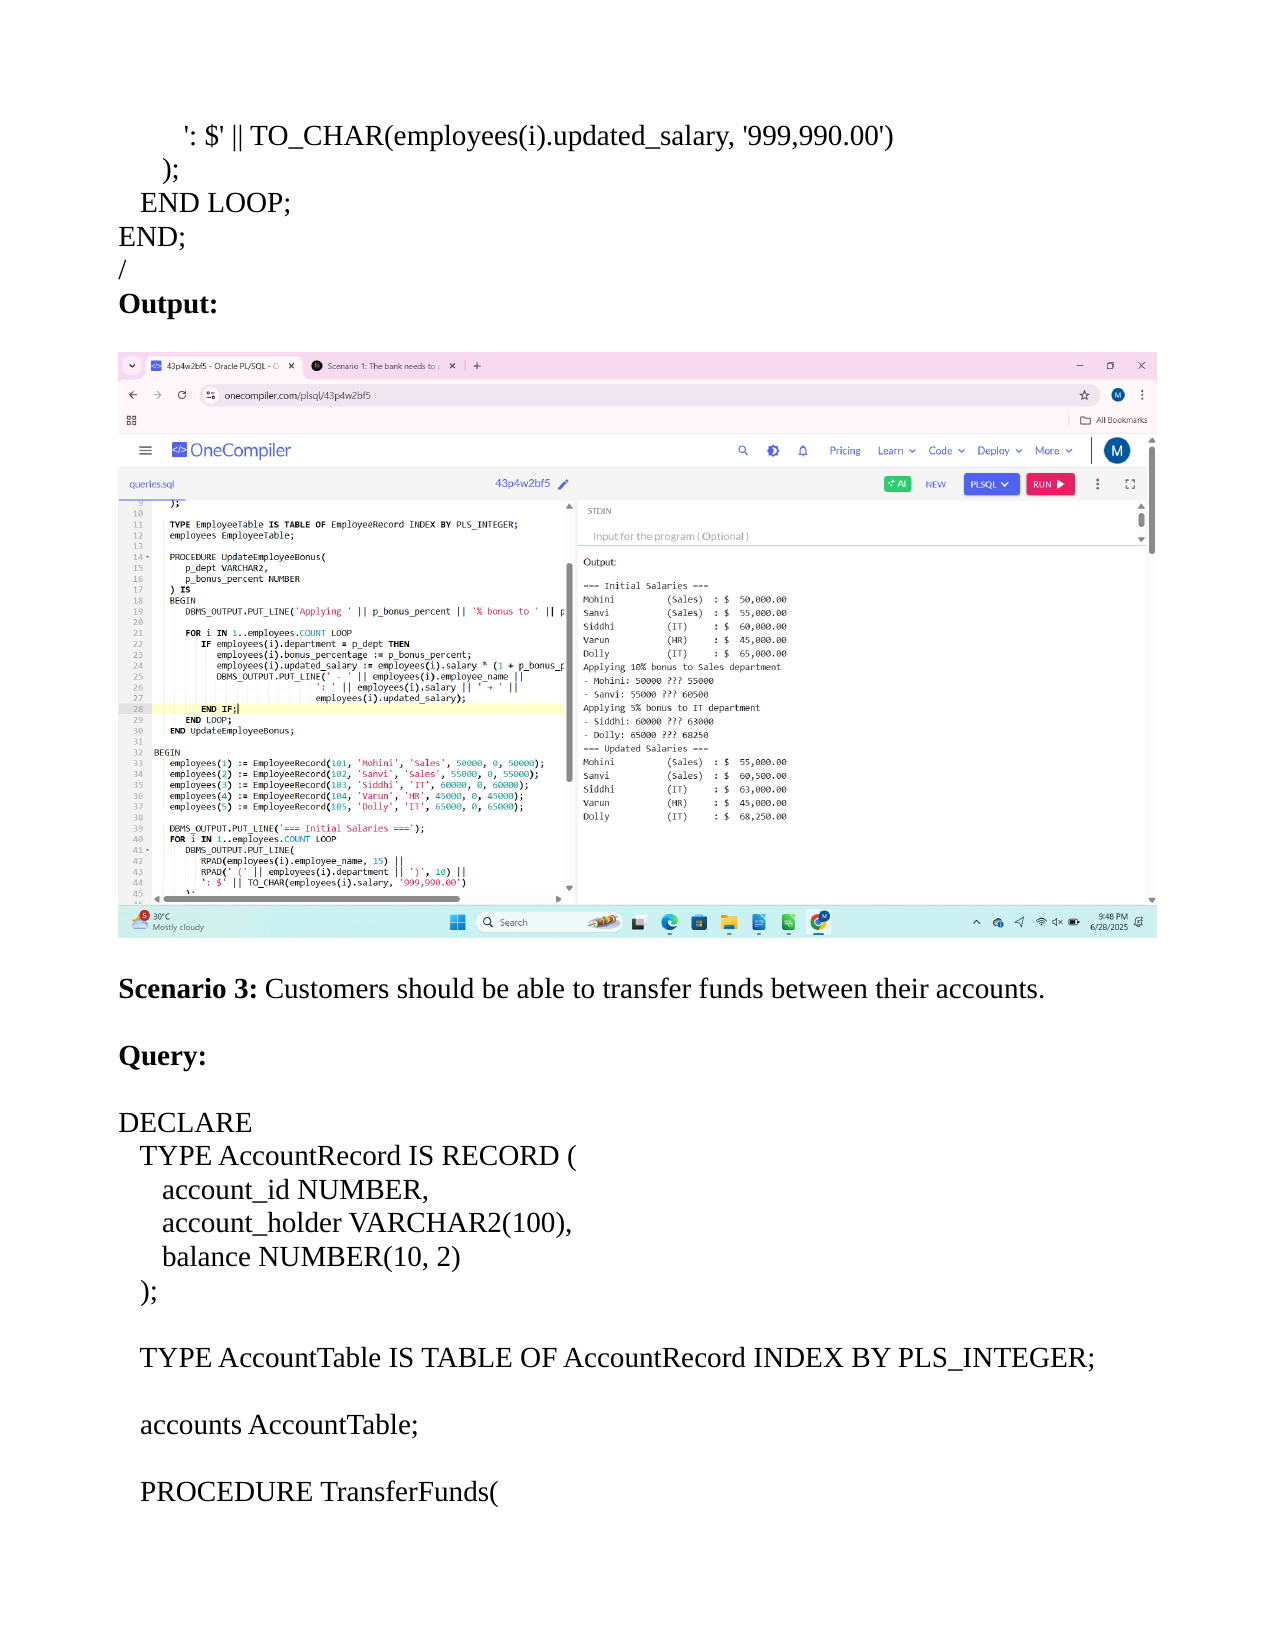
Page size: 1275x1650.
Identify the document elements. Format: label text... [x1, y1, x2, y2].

text END LOOP; [118, 185, 1157, 219]
text / [118, 252, 1157, 286]
text Scenario 3: Customers should be able to transfer funds between their accounts. [118, 938, 1157, 1004]
text accounts AccountTable; [118, 1407, 1157, 1440]
text ); [118, 1273, 1157, 1306]
picture [118, 352, 1157, 938]
text Output: [118, 286, 1157, 319]
text ': $' || TO_CHAR(employees(i).updated_salary, '999,990.00') [118, 118, 1157, 152]
text ); [118, 152, 1157, 185]
text account_holder VARCHAR2(100), [118, 1206, 1157, 1239]
text DECLARE [118, 1105, 1157, 1138]
text account_id NUMBER, [118, 1172, 1157, 1206]
text END; [118, 219, 1157, 252]
text balance NUMBER(10, 2) [118, 1239, 1157, 1273]
text PROCEDURE TransferFunds( [118, 1474, 1157, 1507]
text Query: [118, 1038, 1157, 1071]
text TYPE AccountTable IS TABLE OF AccountRecord INDEX BY PLS_INTEGER; [118, 1340, 1157, 1373]
text TYPE AccountRecord IS RECORD ( [118, 1138, 1157, 1172]
